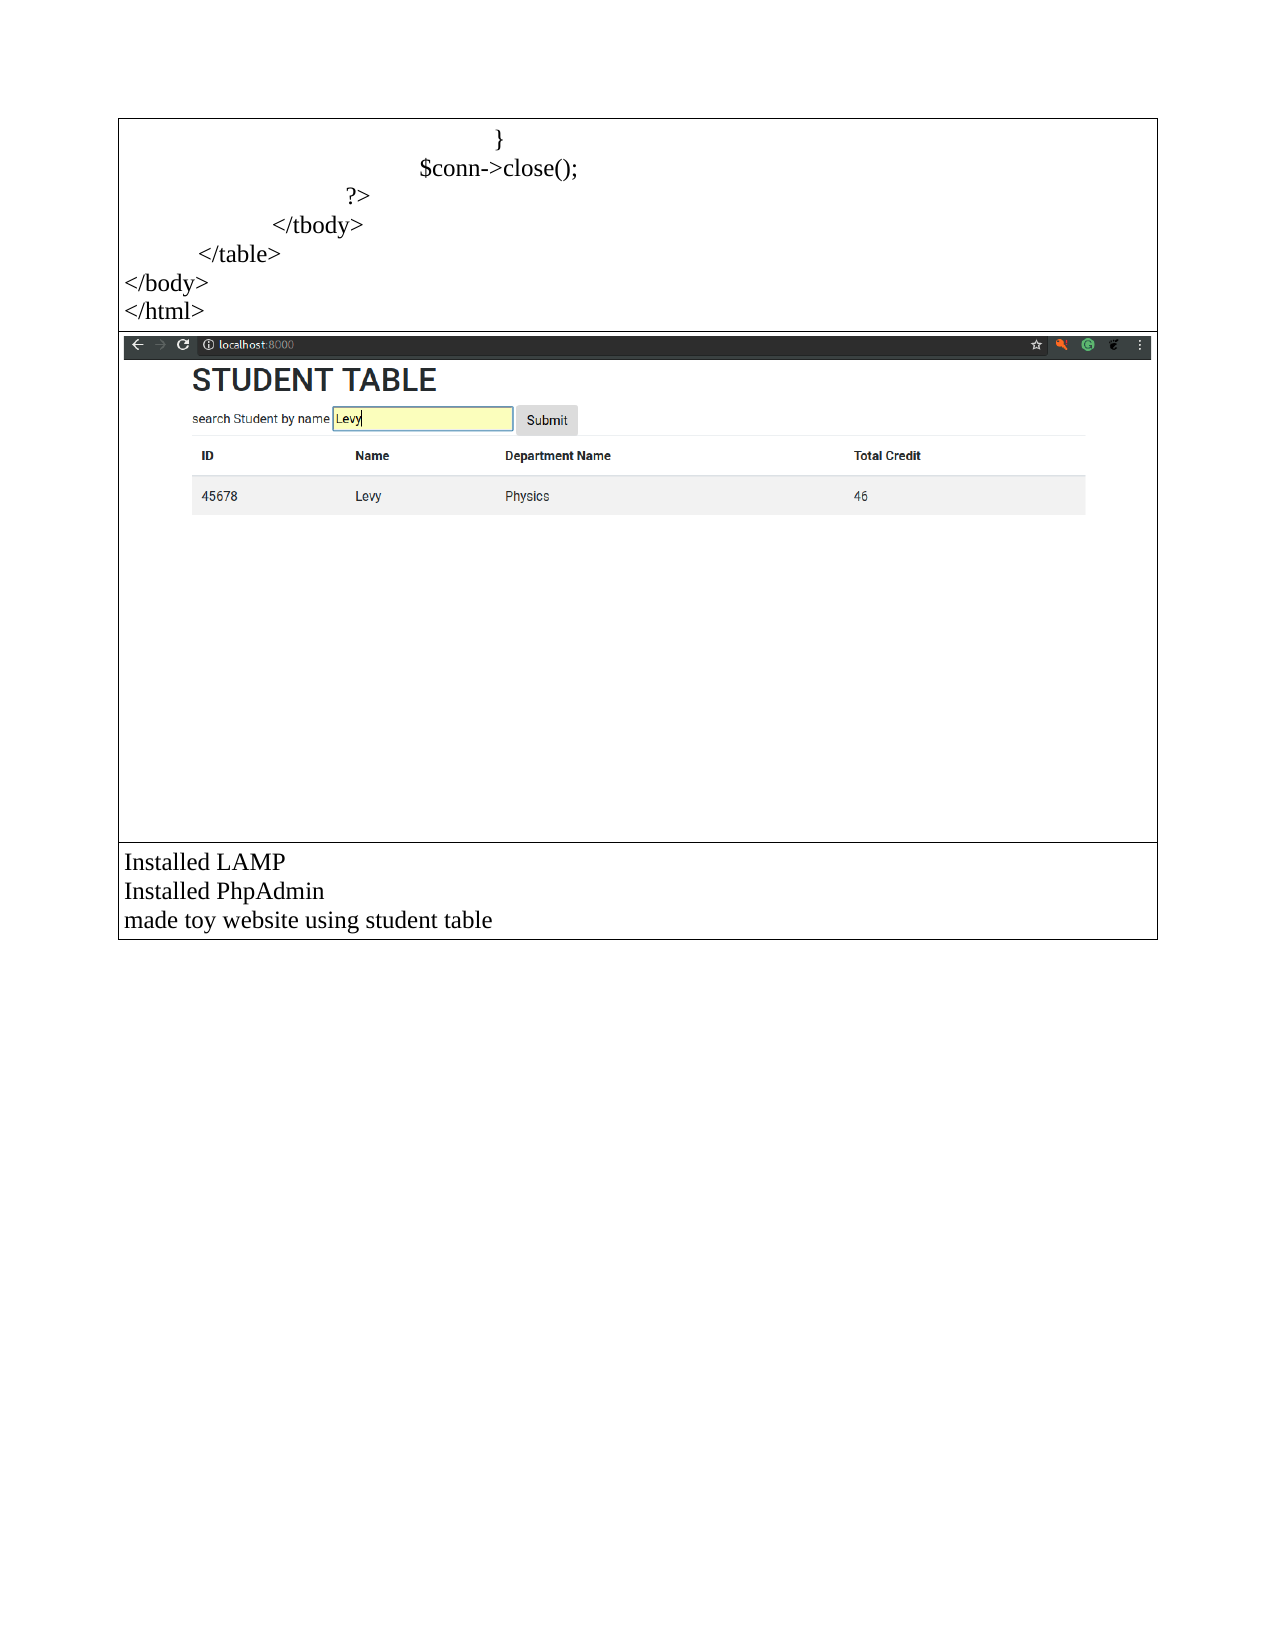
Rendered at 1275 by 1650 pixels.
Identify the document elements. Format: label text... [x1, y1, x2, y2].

table_header [119, 332, 1157, 842]
table_cell Installed LAMP Installed PhpAdmin made toy website using student table [119, 843, 1157, 939]
picture [123, 336, 1152, 807]
table_cell } $conn->close(); ?> </tbody> </table> </body> </html> [119, 119, 1157, 331]
